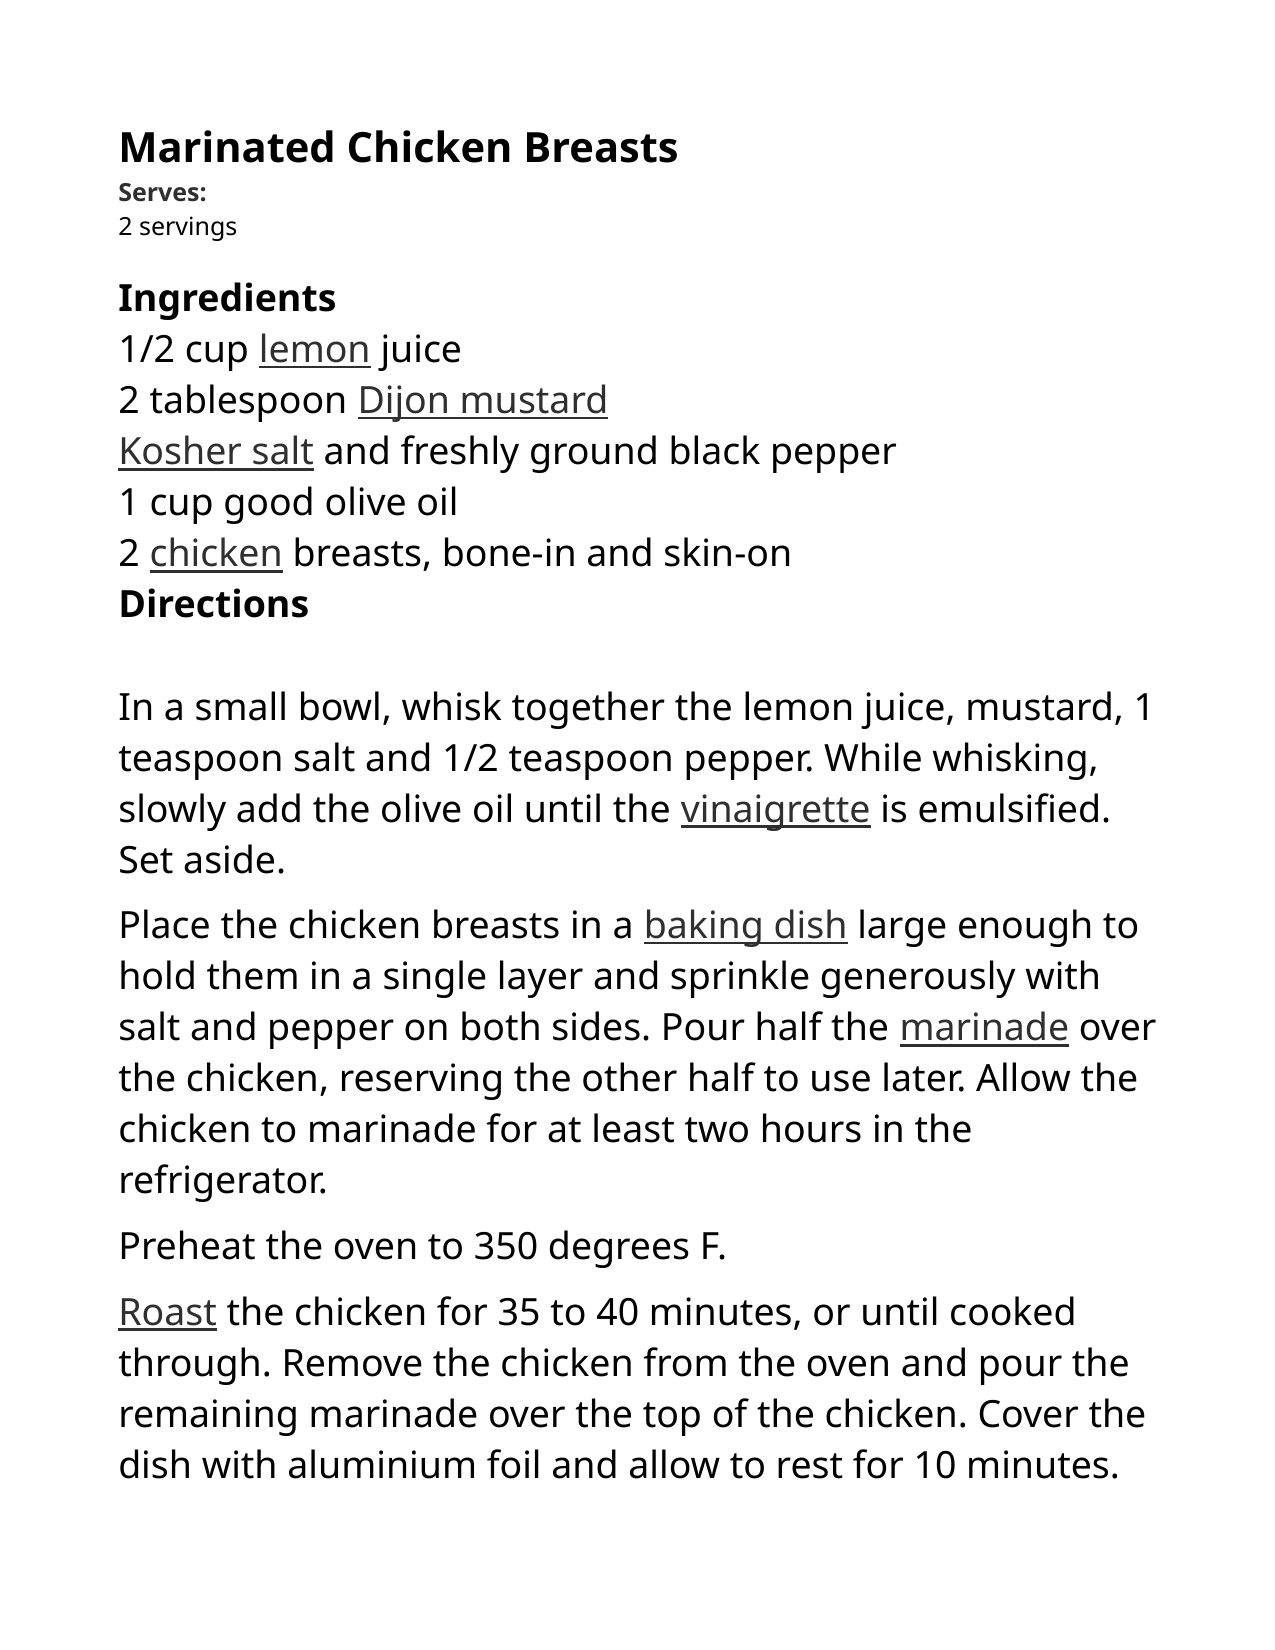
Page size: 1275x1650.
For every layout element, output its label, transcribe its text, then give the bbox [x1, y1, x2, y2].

text 1 cup good olive oil [118, 476, 1157, 527]
text Place the chicken breasts in a baking dish large enough to hold them in a single layer and sprinkle generously with salt and pepper on both sides. Pour half the marinade over the chicken, reserving the other half to use later. Allow the chicken to marinade for at least two hours in the refrigerator. [118, 898, 1157, 1205]
text Marinated Chicken Breasts [118, 118, 1157, 175]
text Ingredients [118, 271, 1157, 322]
text In a small bowl, whisk together the lemon juice, mustard, 1 teaspoon salt and 1/2 teaspoon pepper. While whisking, slowly add the olive oil until the vinaigrette is emulsified. Set aside. [118, 680, 1157, 884]
text Roast the chicken for 35 to 40 minutes, or until cooked through. Remove the chicken from the oven and pour the remaining marinade over the top of the chicken. Cover the dish with aluminium foil and allow to rest for 10 minutes. [118, 1285, 1157, 1489]
text 2 servings [118, 209, 1157, 243]
text Preheat the oven to 350 degrees F. [118, 1219, 1157, 1270]
text 2 tablespoon Dijon mustard [118, 373, 1157, 424]
text 1/2 cup lemon juice [118, 322, 1157, 373]
text Directions [118, 578, 1157, 629]
text 2 chicken breasts, bone-in and skin-on [118, 527, 1157, 578]
text Serves: [118, 175, 1157, 209]
text Kosher salt and freshly ground black pepper [118, 424, 1157, 476]
